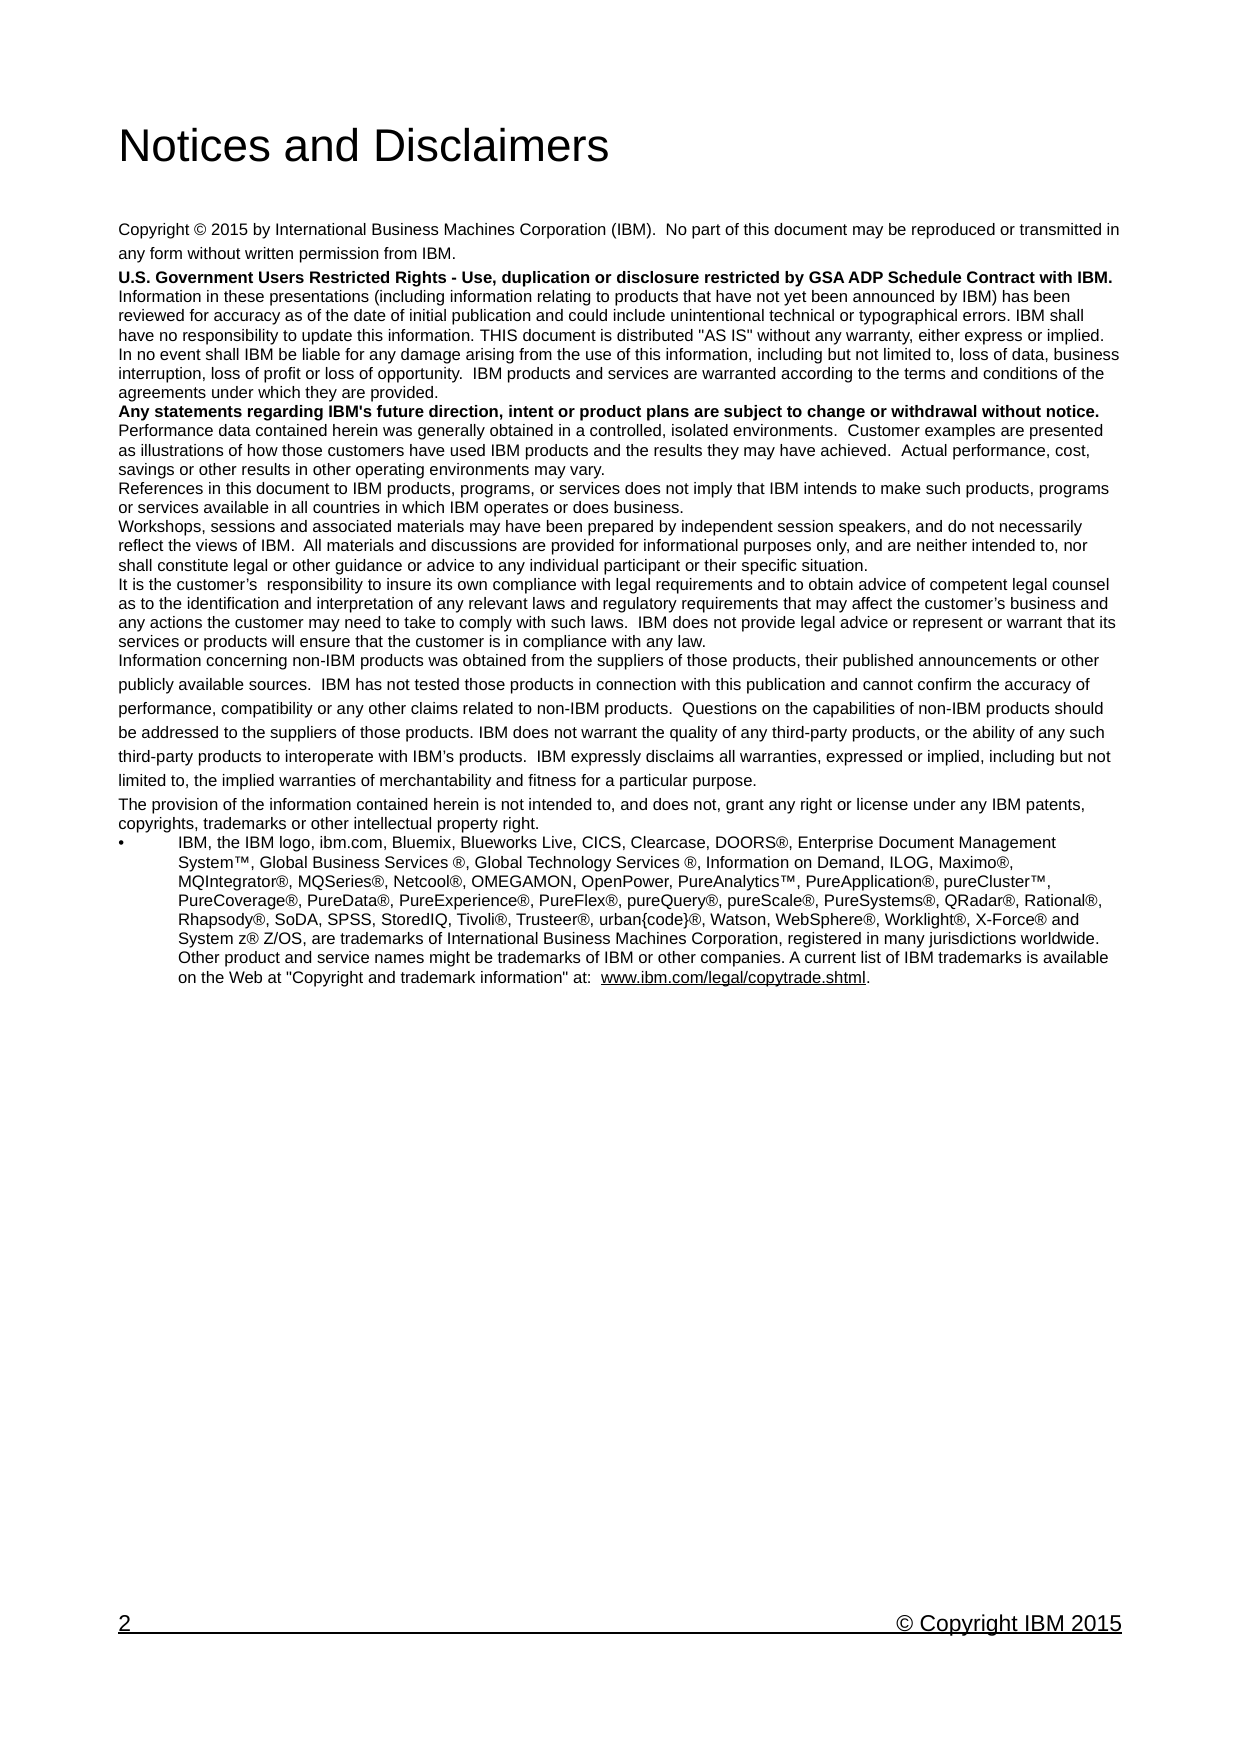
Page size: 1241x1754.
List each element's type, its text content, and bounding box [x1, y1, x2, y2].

list IBM, the IBM logo, ibm.com, Bluemix, Blueworks Live, CICS, Clearcase, DOORS®, Enterprise Document Management System™, Global Business Services ®, Global Technology Services ®, Information on Demand, ILOG, Maximo®, MQIntegrator®, MQSeries®, Netcool®, OMEGAMON, OpenPower, PureAnalytics™, PureApplication®, pureCluster™, PureCoverage®, PureData®, PureExperience®, PureFlex®, pureQuery®, pureScale®, PureSystems®, QRadar®, Rational®, Rhapsody®, SoDA, SPSS, StoredIQ, Tivoli®, Trusteer®, urban{code}®, Watson, WebSphere®, Worklight®, X-Force® and System z® Z/OS, are trademarks of International Business Machines Corporation, registered in many jurisdictions worldwide. Other product and service names might be trademarks of IBM or other companies. A current list of IBM trademarks is available on the Web at "Copyright and trademark information" at: www.ibm.com/legal/copytrade.shtml. [118, 833, 1122, 987]
text It is the customer’s responsibility to insure its own compliance with legal requirements and to obtain advice of competent legal counsel as to the identification and interpretation of any relevant laws and regulatory requirements that may affect the customer’s business and any actions the customer may need to take to comply with such laws. IBM does not provide legal advice or represent or warrant that its services or products will ensure that the customer is in compliance with any law. [118, 574, 1122, 651]
text References in this document to IBM products, programs, or services does not imply that IBM intends to make such products, programs or services available in all countries in which IBM operates or does business. [118, 479, 1122, 517]
text Information in these presentations (including information relating to products that have not yet been announced by IBM) has been reviewed for accuracy as of the date of initial publication and could include unintentional technical or typographical errors. IBM shall have no responsibility to update this information. THIS document is distributed "AS IS" without any warranty, either express or implied. In no event shall IBM be liable for any damage arising from the use of this information, including but not limited to, loss of data, business interruption, loss of profit or loss of opportunity. IBM products and services are warranted according to the terms and conditions of the agreements under which they are provided. [118, 287, 1122, 402]
text Workshops, sessions and associated materials may have been prepared by independent session speakers, and do not necessarily reflect the views of IBM. All materials and discussions are provided for informational purposes only, and are neither intended to, nor shall constitute legal or other guidance or advice to any individual participant or their specific situation. [118, 517, 1122, 574]
text Copyright © 2015 by International Business Machines Corporation (IBM). No part of this document may be reproduced or transmitted in any form without written permission from IBM. [118, 220, 1122, 263]
text Notices and Disclaimers [118, 118, 1122, 171]
text Performance data contained herein was generally obtained in a controlled, isolated environments. Customer examples are presented as illustrations of how those customers have used IBM products and the results they may have achieved. Actual performance, cost, savings or other results in other operating environments may vary. [118, 421, 1122, 479]
text Information concerning non-IBM products was obtained from the suppliers of those products, their published announcements or other publicly available sources. IBM has not tested those products in connection with this publication and cannot confirm the accuracy of performance, compatibility or any other claims related to non-IBM products. Questions on the capabilities of non-IBM products should be addressed to the suppliers of those products. IBM does not warrant the quality of any third-party products, or the ability of any such third-party products to interoperate with IBM’s products. IBM expressly disclaims all warranties, expressed or implied, including but not limited to, the implied warranties of merchantability and fitness for a particular purpose. [118, 651, 1122, 790]
text The provision of the information contained herein is not intended to, and does not, grant any right or license under any IBM patents, copyrights, trademarks or other intellectual property right. [118, 795, 1122, 833]
text Any statements regarding IBM's future direction, intent or product plans are subject to change or withdrawal without notice. [118, 402, 1122, 421]
text U.S. Government Users Restricted Rights - Use, duplication or disclosure restricted by GSA ADP Schedule Contract with IBM. [118, 268, 1122, 287]
